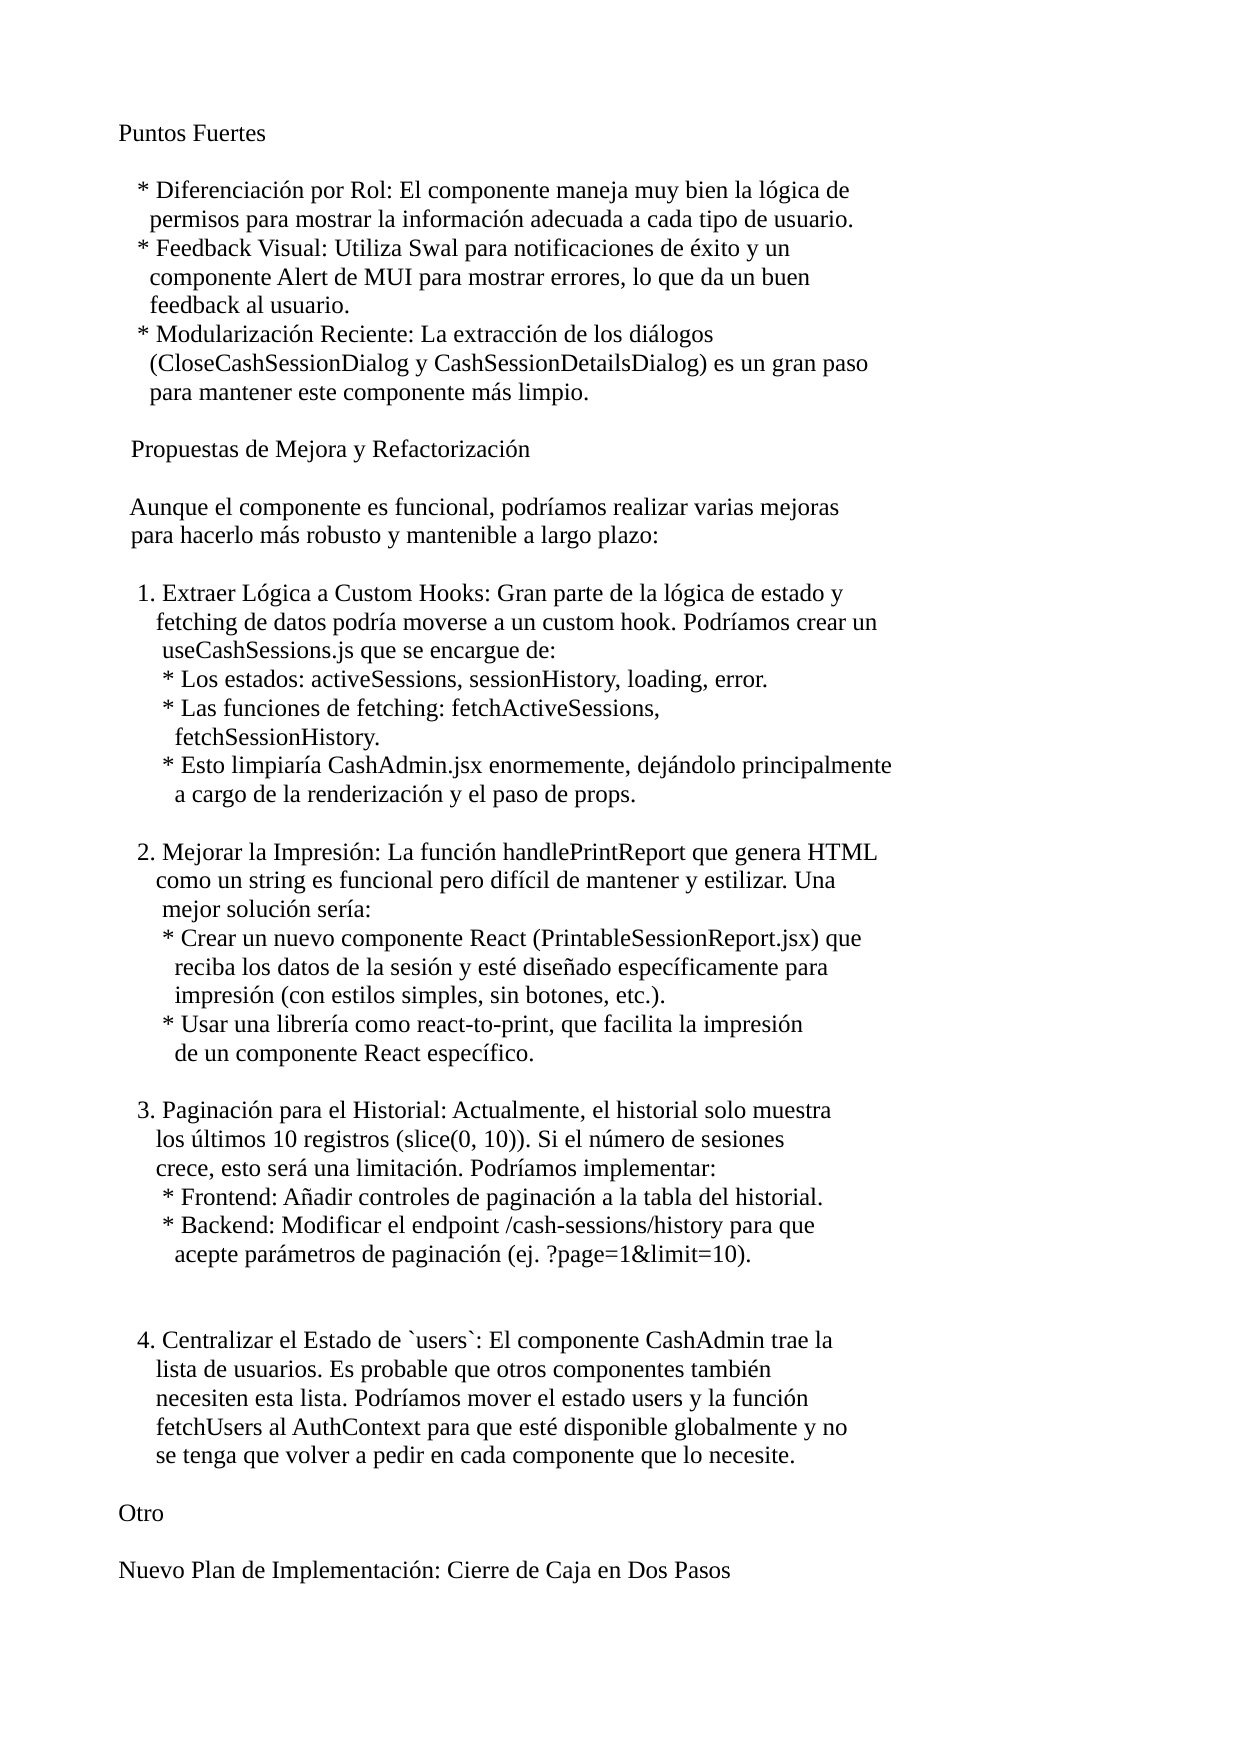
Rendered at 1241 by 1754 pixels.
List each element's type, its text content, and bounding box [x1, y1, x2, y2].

text * Feedback Visual: Utiliza Swal para notificaciones de éxito y un [118, 233, 1122, 262]
text como un string es funcional pero difícil de mantener y estilizar. Una [118, 866, 1122, 894]
text useCashSessions.js que se encargue de: [118, 636, 1122, 664]
text para mantener este componente más limpio. [118, 377, 1122, 406]
text fetchSessionHistory. [118, 722, 1122, 751]
text * Frontend: Añadir controles de paginación a la tabla del historial. [118, 1182, 1122, 1211]
text * Esto limpiaría CashAdmin.jsx enormemente, dejándolo principalmente [118, 751, 1122, 779]
text (CloseCashSessionDialog y CashSessionDetailsDialog) es un gran paso [118, 348, 1122, 377]
text * Diferenciación por Rol: El componente maneja muy bien la lógica de [118, 176, 1122, 204]
text * Los estados: activeSessions, sessionHistory, loading, error. [118, 664, 1122, 693]
text fetchUsers al AuthContext para que esté disponible globalmente y no [118, 1412, 1122, 1441]
text se tenga que volver a pedir en cada componente que lo necesite. [118, 1441, 1122, 1469]
text 2. Mejorar la Impresión: La función handlePrintReport que genera HTML [118, 837, 1122, 866]
text mejor solución sería: [118, 894, 1122, 923]
text Puntos Fuertes [118, 118, 1122, 147]
text Aunque el componente es funcional, podríamos realizar varias mejoras [118, 492, 1122, 521]
text permisos para mostrar la información adecuada a cada tipo de usuario. [118, 204, 1122, 233]
text reciba los datos de la sesión y esté diseñado específicamente para [118, 952, 1122, 981]
text 3. Paginación para el Historial: Actualmente, el historial solo muestra [118, 1096, 1122, 1124]
text impresión (con estilos simples, sin botones, etc.). [118, 981, 1122, 1009]
text * Backend: Modificar el endpoint /cash-sessions/history para que [118, 1211, 1122, 1239]
text para hacerlo más robusto y mantenible a largo plazo: [118, 521, 1122, 549]
text * Modularización Reciente: La extracción de los diálogos [118, 319, 1122, 348]
text 4. Centralizar el Estado de `users`: El componente CashAdmin trae la [118, 1326, 1122, 1354]
text componente Alert de MUI para mostrar errores, lo que da un buen [118, 262, 1122, 291]
text Otro [118, 1498, 1122, 1527]
text necesiten esta lista. Podríamos mover el estado users y la función [118, 1383, 1122, 1412]
text acepte parámetros de paginación (ej. ?page=1&limit=10). [118, 1239, 1122, 1268]
text fetching de datos podría moverse a un custom hook. Podríamos crear un [118, 607, 1122, 636]
text los últimos 10 registros (slice(0, 10)). Si el número de sesiones [118, 1124, 1122, 1153]
text Nuevo Plan de Implementación: Cierre de Caja en Dos Pasos [118, 1556, 1122, 1584]
text de un componente React específico. [118, 1038, 1122, 1067]
text * Crear un nuevo componente React (PrintableSessionReport.jsx) que [118, 923, 1122, 952]
text 1. Extraer Lógica a Custom Hooks: Gran parte de la lógica de estado y [118, 578, 1122, 607]
text crece, esto será una limitación. Podríamos implementar: [118, 1153, 1122, 1182]
text * Las funciones de fetching: fetchActiveSessions, [118, 693, 1122, 722]
text a cargo de la renderización y el paso de props. [118, 779, 1122, 808]
text lista de usuarios. Es probable que otros componentes también [118, 1354, 1122, 1383]
text * Usar una librería como react-to-print, que facilita la impresión [118, 1009, 1122, 1038]
text Propuestas de Mejora y Refactorización [118, 434, 1122, 463]
text feedback al usuario. [118, 291, 1122, 319]
